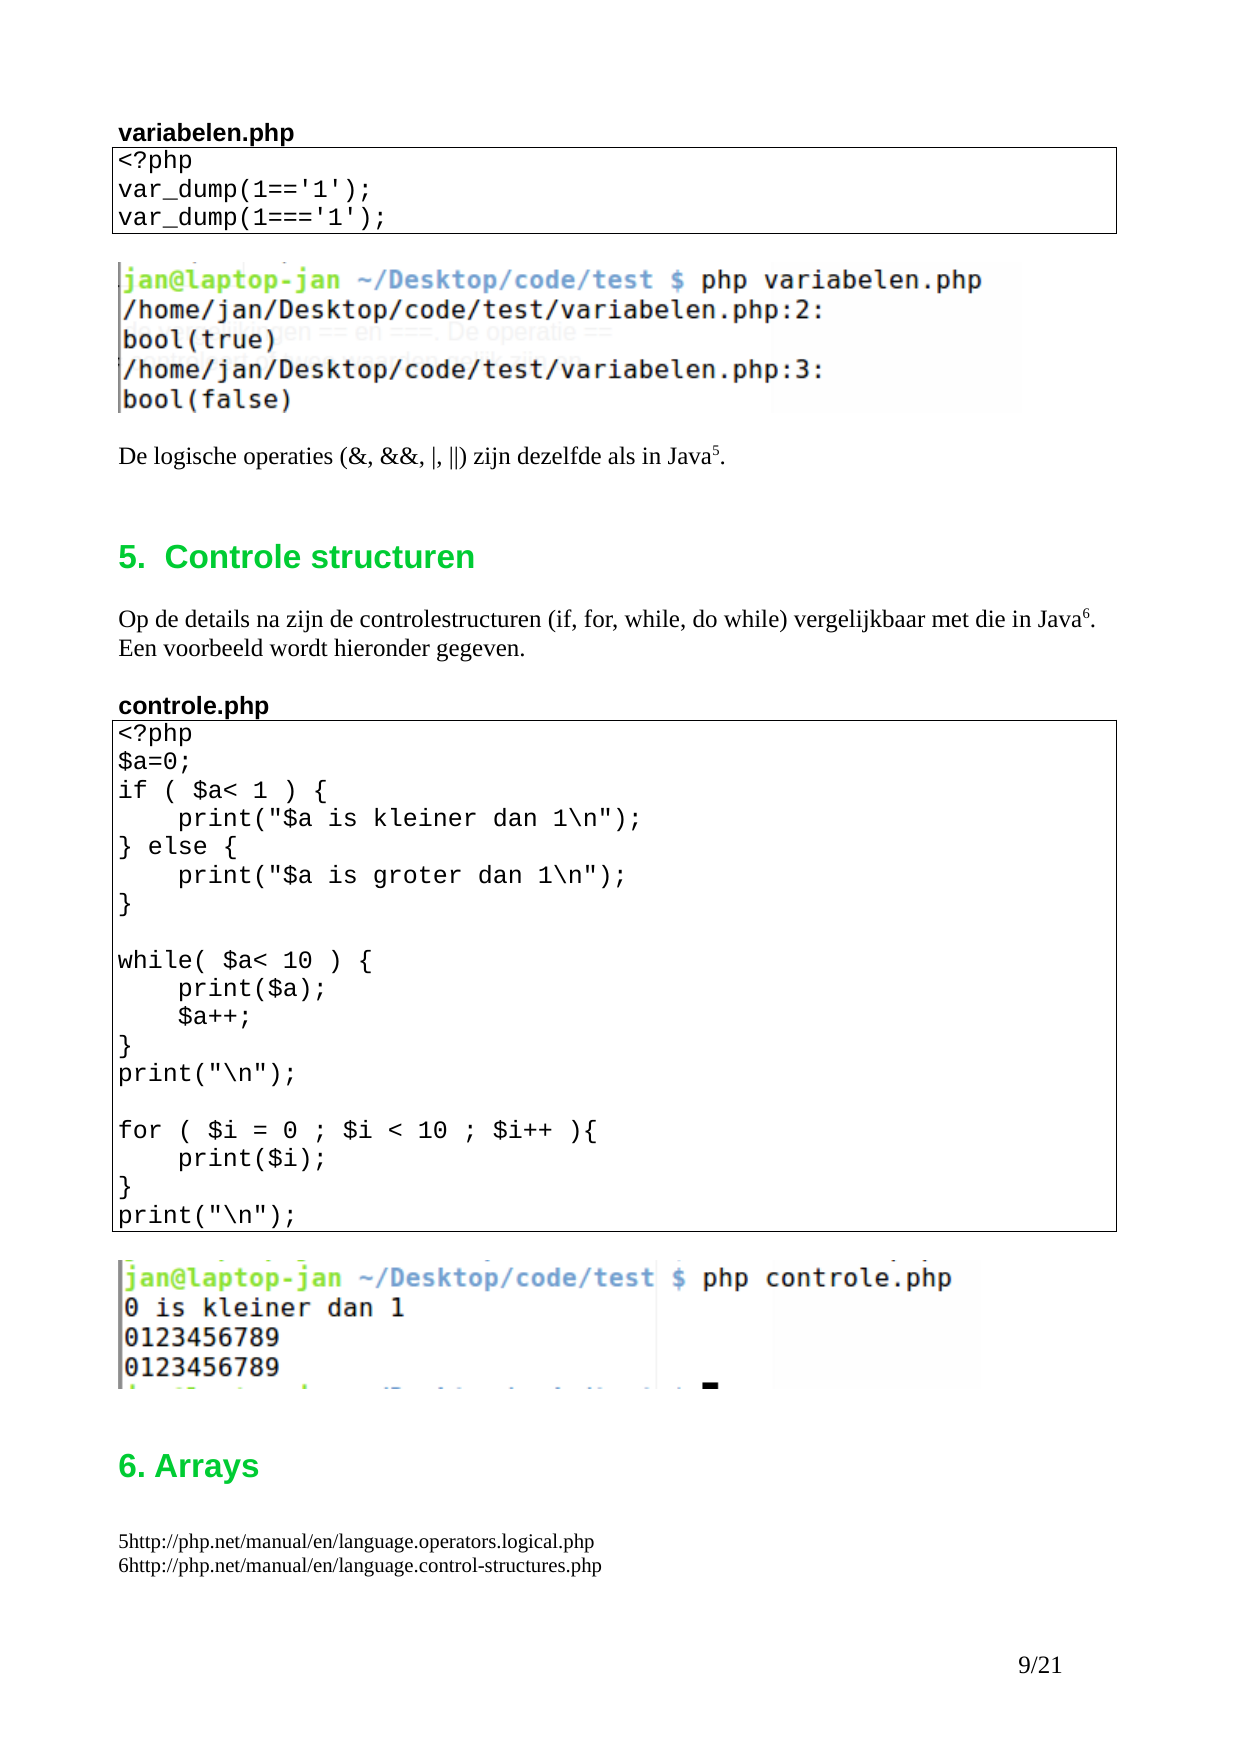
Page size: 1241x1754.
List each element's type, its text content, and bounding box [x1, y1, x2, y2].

picture [118, 262, 1022, 413]
picture [118, 1260, 981, 1389]
text 5. Controle structuren [118, 537, 1122, 576]
text De logische operaties (&, &&, |, ||) zijn dezelfde als in Java. [118, 441, 1122, 470]
table_header <?php $a=0; if ( $a< 1 ) { print("$a is kleiner dan 1\n"); } else { print("$a is groter dan 1\n"); } while( $a< 10 ) { print($a); $a++; } print("\n"); for ( $i = 0 ; $i < 10 ; $i++ ){ print($i); } print("\n"); [113, 721, 1116, 1231]
text Op de details na zijn de controlestructuren (if, for, while, do while) vergelijkbaar met die in Java. Een voorbeeld wordt hieronder gegeven. [118, 604, 1122, 662]
text 6. Arrays [118, 1446, 1122, 1484]
text http://php.net/manual/en/language.operators.logical.php [118, 1529, 1122, 1553]
text http://php.net/manual/en/language.control-structures.php [118, 1553, 1122, 1577]
text variabelen.php [118, 118, 1122, 147]
text controle.php [118, 691, 1122, 719]
table_header <?php var_dump(1=='1'); var_dump(1==='1'); [113, 148, 1116, 233]
